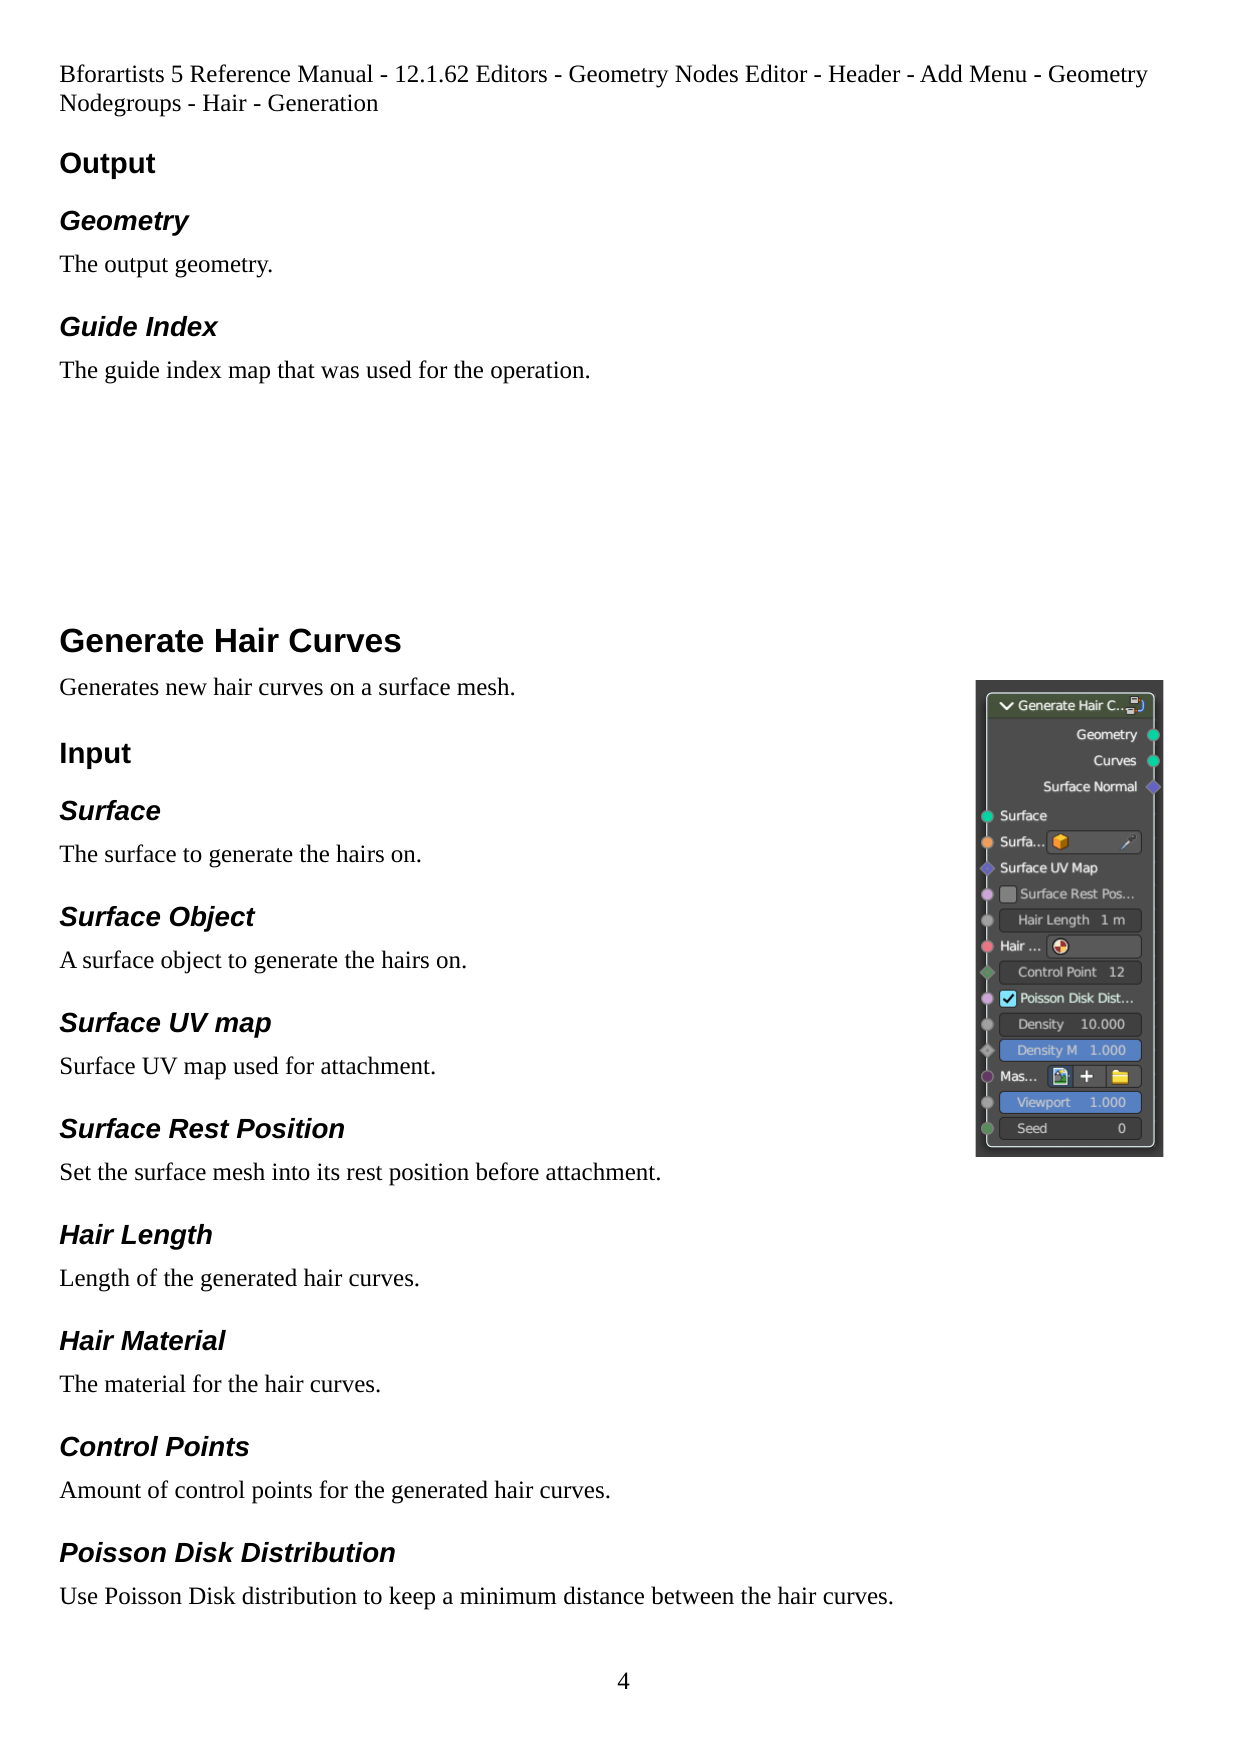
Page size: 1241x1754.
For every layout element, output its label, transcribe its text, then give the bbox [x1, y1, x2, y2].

subtitle Hair Length [59, 1218, 1181, 1250]
subtitle Poisson Disk Distribution [59, 1536, 1181, 1568]
subtitle Surface Rest Position [59, 1113, 975, 1144]
subtitle Output [59, 146, 1181, 180]
subtitle Hair Material [59, 1324, 1181, 1356]
subtitle Surface UV map [59, 1007, 975, 1038]
text Generates new hair curves on a surface mesh. [59, 672, 1181, 701]
subtitle Input [59, 736, 975, 770]
subtitle [1164, 795, 1181, 827]
subtitle [1164, 901, 1181, 933]
subtitle Surface [59, 795, 975, 827]
subtitle [1164, 1007, 1181, 1038]
picture [975, 680, 1164, 1157]
text The material for the hair curves. [59, 1369, 1181, 1398]
text Use Poisson Disk distribution to keep a minimum distance between the hair curves. [59, 1581, 1181, 1609]
text The guide index map that was used for the operation. [59, 355, 1181, 384]
text A surface object to generate the hairs on. [59, 945, 975, 974]
text The surface to generate the hairs on. [59, 839, 975, 868]
text Surface UV map used for attachment. [59, 1051, 975, 1080]
subtitle [1164, 1113, 1181, 1144]
subtitle Geometry [59, 205, 1181, 237]
subtitle Control Points [59, 1430, 1181, 1462]
text Length of the generated hair curves. [59, 1263, 1181, 1292]
text The output geometry. [59, 249, 1181, 278]
text Set the surface mesh into its rest position before attachment. [59, 1157, 1181, 1186]
subtitle Guide Index [59, 311, 1181, 343]
subtitle Generate Hair Curves [59, 621, 1181, 660]
subtitle Surface Object [59, 901, 975, 933]
text Amount of control points for the generated hair curves. [59, 1475, 1181, 1503]
subtitle [1164, 736, 1181, 770]
